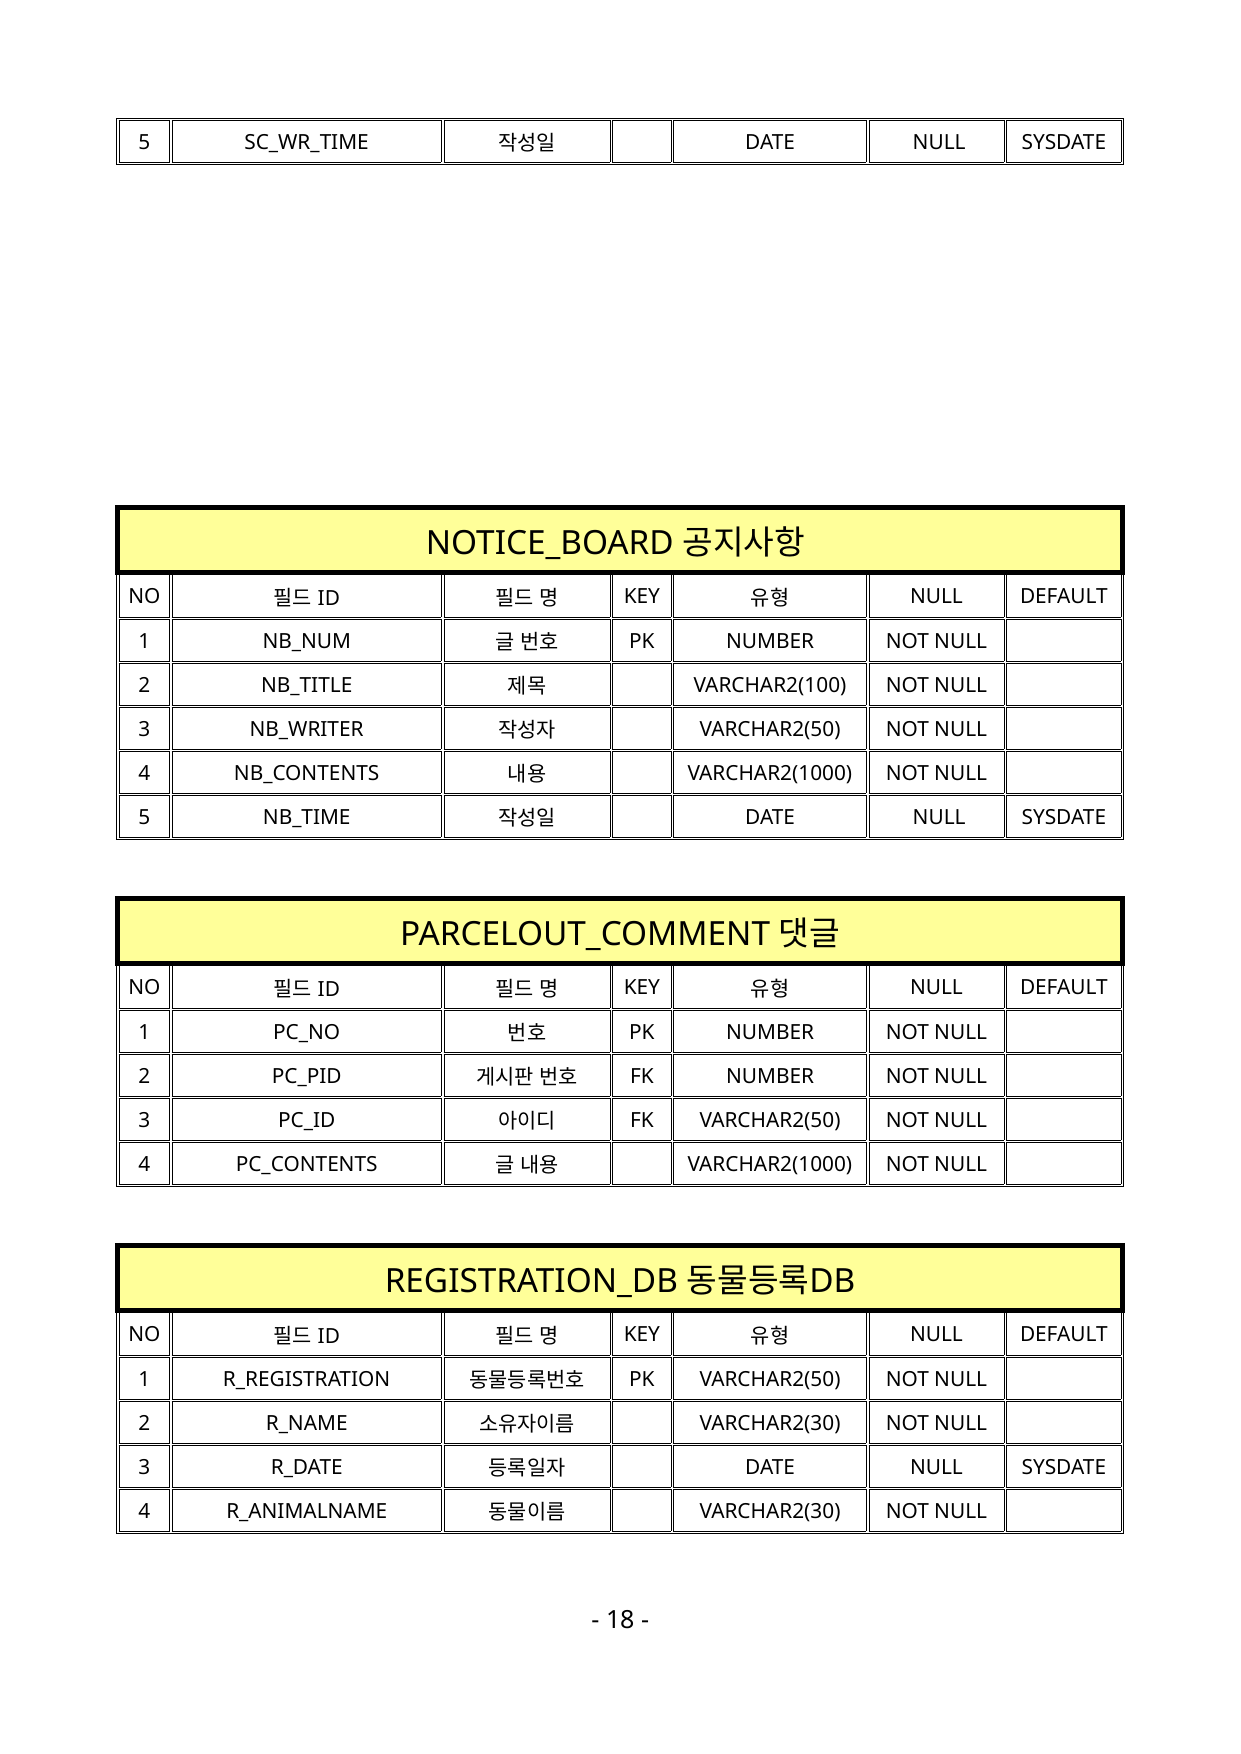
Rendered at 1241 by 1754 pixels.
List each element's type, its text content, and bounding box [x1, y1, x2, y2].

table_cell VARCHAR2(30) [674, 1402, 866, 1443]
table_cell 1 [120, 620, 169, 661]
table_cell 글 내용 [445, 1143, 610, 1184]
table_cell PK [613, 1358, 671, 1399]
table_cell [613, 1402, 671, 1443]
table_cell [1007, 664, 1121, 705]
table_cell 게시판 번호 [445, 1055, 610, 1096]
table_cell NUMBER [674, 620, 866, 661]
table_cell NOT NULL [870, 1055, 1004, 1096]
table_cell [613, 1490, 671, 1531]
table_cell 필드 명 [445, 1313, 610, 1355]
table_cell [613, 1446, 671, 1487]
table_cell 2 [120, 1055, 169, 1096]
table_cell 내용 [445, 752, 610, 793]
table_cell 3 [120, 1099, 169, 1140]
table_cell KEY [613, 966, 671, 1008]
table_cell SYSDATE [1007, 796, 1121, 837]
table_cell 4 [120, 1490, 169, 1531]
table_cell 1 [120, 1358, 169, 1399]
table_cell R_DATE [173, 1446, 441, 1487]
table_cell NUMBER [674, 1055, 866, 1096]
table_cell FK [613, 1099, 671, 1140]
table_cell [1007, 1055, 1121, 1096]
table_cell 3 [120, 1446, 169, 1487]
table_cell PK [613, 620, 671, 661]
table_cell 작성일 [445, 796, 610, 837]
table_cell NULL [870, 966, 1004, 1008]
table_cell 2 [120, 664, 169, 705]
table_cell DATE [674, 796, 866, 837]
table_cell 2 [120, 1402, 169, 1443]
table_header NOTICE_BOARD 공지사항 [120, 510, 1120, 570]
table_cell [613, 796, 671, 837]
table_cell DEFAULT [1007, 575, 1121, 617]
table_cell [613, 121, 671, 162]
table_cell NB_NUM [173, 620, 441, 661]
table_cell [1007, 1358, 1121, 1399]
table_cell 글 번호 [445, 620, 610, 661]
table_cell 필드 ID [173, 1313, 441, 1355]
table_cell SC_WR_TIME [173, 121, 441, 162]
table_cell PC_ID [173, 1099, 441, 1140]
table_cell VARCHAR2(1000) [674, 1143, 866, 1184]
table_cell VARCHAR2(50) [674, 1358, 866, 1399]
table_cell 필드 ID [173, 575, 441, 617]
table_cell 3 [120, 708, 169, 749]
table_cell PK [613, 1011, 671, 1052]
table_cell NO [120, 1313, 169, 1355]
table_cell PC_CONTENTS [173, 1143, 441, 1184]
table_cell VARCHAR2(50) [674, 1099, 866, 1140]
table_cell 동물이름 [445, 1490, 610, 1531]
table_cell [613, 664, 671, 705]
table_cell NULL [870, 121, 1004, 162]
table_cell NOT NULL [870, 620, 1004, 661]
table_cell [1007, 708, 1121, 749]
table_cell NO [120, 575, 169, 617]
table_cell VARCHAR2(30) [674, 1490, 866, 1531]
table_cell 4 [120, 1143, 169, 1184]
table_cell PC_NO [173, 1011, 441, 1052]
table_cell DEFAULT [1007, 1313, 1121, 1355]
table_cell [1007, 1011, 1121, 1052]
table_cell 등록일자 [445, 1446, 610, 1487]
table_cell 동물등록번호 [445, 1358, 610, 1399]
table_cell FK [613, 1055, 671, 1096]
table_cell VARCHAR2(100) [674, 664, 866, 705]
table_cell 필드 명 [445, 575, 610, 617]
table_cell [613, 708, 671, 749]
table_cell 4 [120, 752, 169, 793]
table_cell 소유자이름 [445, 1402, 610, 1443]
table_cell 제목 [445, 664, 610, 705]
table_header PARCELOUT_COMMENT 댓글 [120, 901, 1120, 961]
table_cell NOT NULL [870, 1358, 1004, 1399]
table_cell NOT NULL [870, 1099, 1004, 1140]
table_cell [613, 752, 671, 793]
table_cell NOT NULL [870, 1490, 1004, 1531]
table_cell KEY [613, 575, 671, 617]
table_cell [613, 1143, 671, 1184]
table_cell NB_TIME [173, 796, 441, 837]
table_cell NOT NULL [870, 1011, 1004, 1052]
table_cell NULL [870, 1446, 1004, 1487]
table_cell KEY [613, 1313, 671, 1355]
table_cell SYSDATE [1007, 121, 1121, 162]
table_cell [1007, 1099, 1121, 1140]
table_cell [1007, 1143, 1121, 1184]
table_header REGISTRATION_DB 동물등록DB [120, 1248, 1120, 1308]
table_cell 유형 [674, 966, 866, 1008]
table_cell 작성일 [445, 121, 610, 162]
table_cell NB_CONTENTS [173, 752, 441, 793]
table_cell NULL [870, 796, 1004, 837]
table_cell NB_WRITER [173, 708, 441, 749]
table_cell R_NAME [173, 1402, 441, 1443]
table_cell NOT NULL [870, 1143, 1004, 1184]
table_cell 5 [120, 796, 169, 837]
table_cell 1 [120, 1011, 169, 1052]
table_cell VARCHAR2(1000) [674, 752, 866, 793]
table_cell 번호 [445, 1011, 610, 1052]
table_cell NOT NULL [870, 752, 1004, 793]
table_cell DATE [674, 121, 866, 162]
table_cell [1007, 752, 1121, 793]
table_cell NOT NULL [870, 664, 1004, 705]
table_cell VARCHAR2(50) [674, 708, 866, 749]
table_cell 필드 ID [173, 966, 441, 1008]
table_cell NOT NULL [870, 708, 1004, 749]
table_cell DEFAULT [1007, 966, 1121, 1008]
table_cell 작성자 [445, 708, 610, 749]
table_cell PC_PID [173, 1055, 441, 1096]
table_cell R_ANIMALNAME [173, 1490, 441, 1531]
table_cell 유형 [674, 575, 866, 617]
table_cell 아이디 [445, 1099, 610, 1140]
table_cell NULL [870, 575, 1004, 617]
table_cell 필드 명 [445, 966, 610, 1008]
table_cell NULL [870, 1313, 1004, 1355]
table_cell 5 [120, 121, 169, 162]
table_cell NUMBER [674, 1011, 866, 1052]
table_cell NB_TITLE [173, 664, 441, 705]
table_cell NO [120, 966, 169, 1008]
table_cell DATE [674, 1446, 866, 1487]
table_cell R_REGISTRATION [173, 1358, 441, 1399]
table_cell [1007, 1402, 1121, 1443]
table_cell [1007, 620, 1121, 661]
table_cell 유형 [674, 1313, 866, 1355]
table_cell NOT NULL [870, 1402, 1004, 1443]
table_cell SYSDATE [1007, 1446, 1121, 1487]
table_cell [1007, 1490, 1121, 1531]
